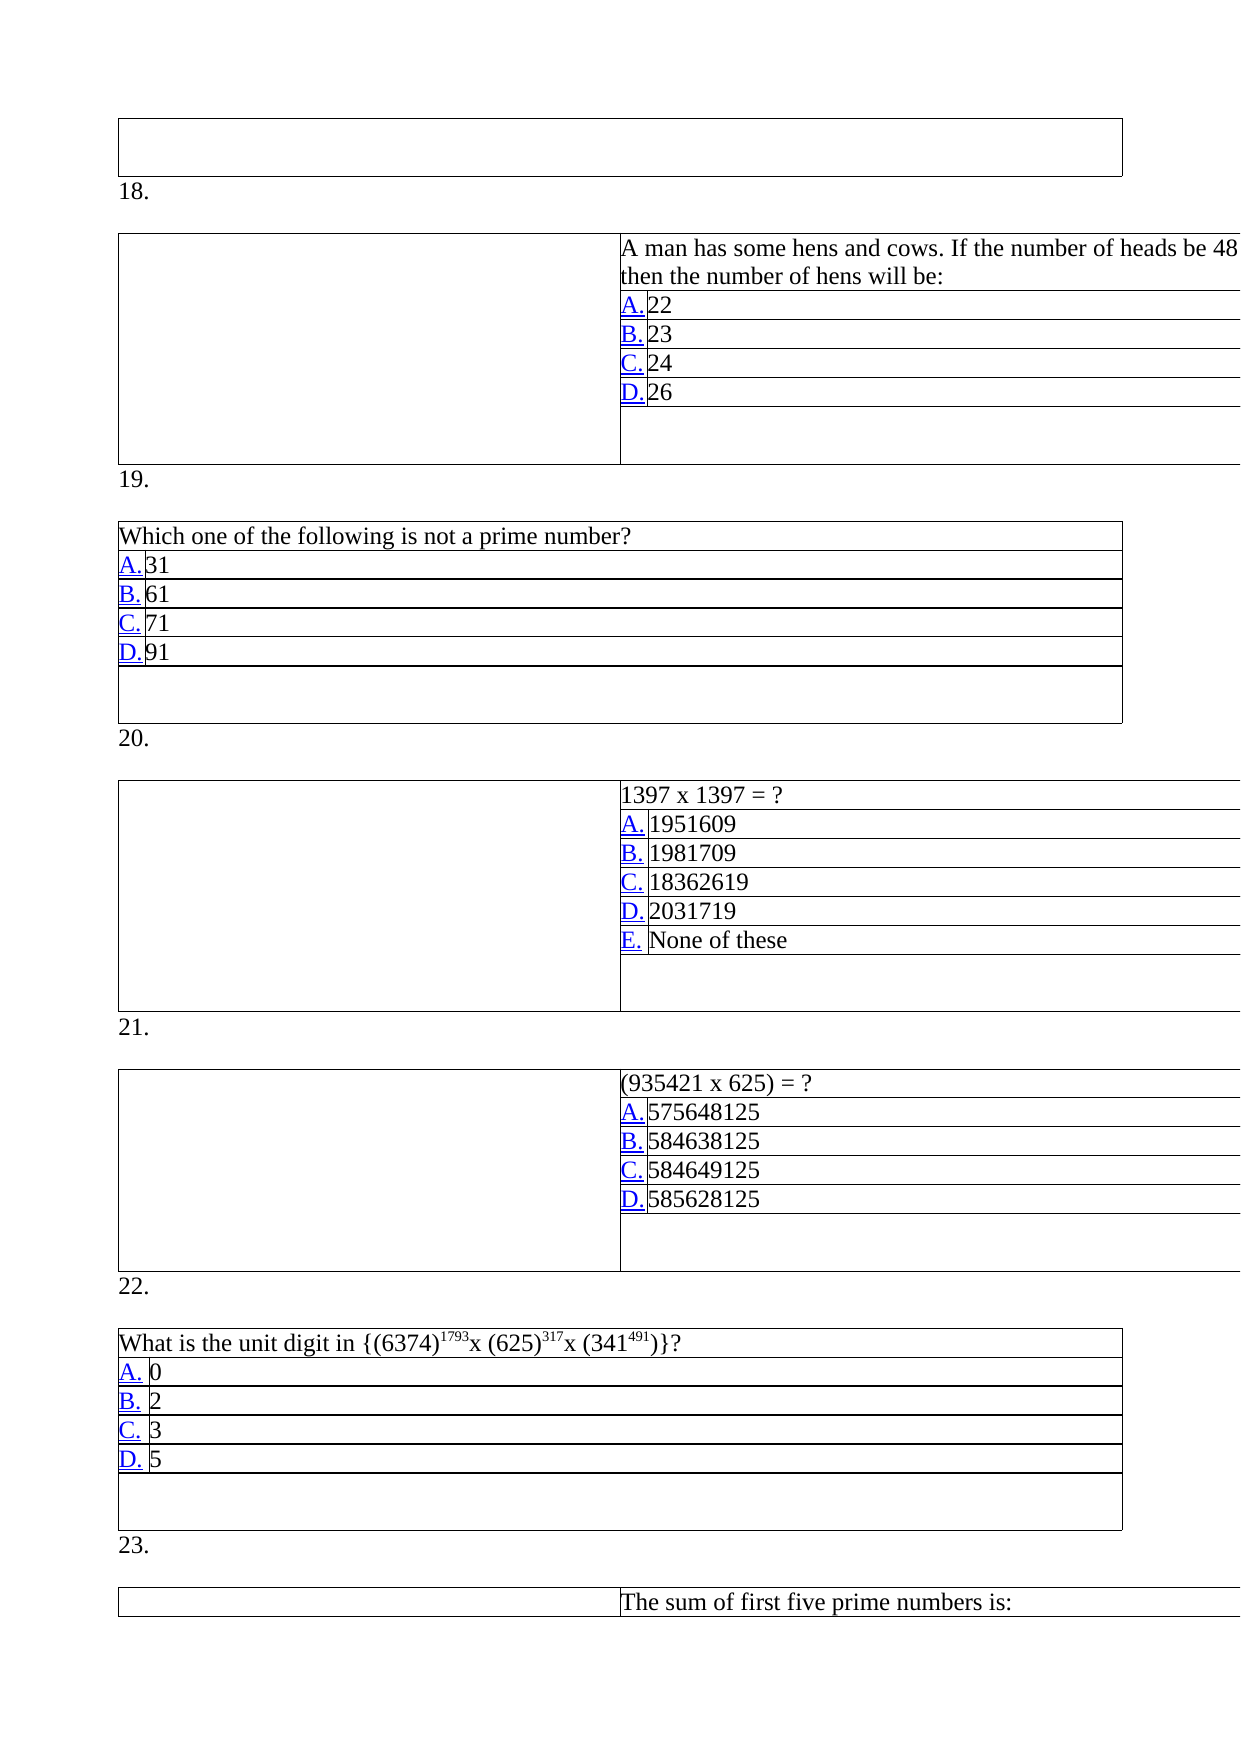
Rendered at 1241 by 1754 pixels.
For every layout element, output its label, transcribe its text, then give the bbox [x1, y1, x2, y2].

table_header A. [119, 1358, 149, 1385]
table_cell 26 [648, 378, 1240, 406]
table_cell B. [621, 1127, 647, 1155]
table_cell 584638125 [648, 1127, 1240, 1155]
table_cell 24 [648, 349, 1240, 377]
text 20. [118, 724, 1122, 752]
table_header 1397 x 1397 = ? [621, 781, 1240, 809]
table_header 575648125 [648, 1098, 1240, 1126]
table_cell None of these [649, 926, 1240, 954]
table_cell [119, 119, 1122, 176]
table_cell 91 [148, 645, 154, 652]
text 22. [118, 1272, 1122, 1300]
table_header The sum of first five prime numbers is: [621, 1588, 1240, 1616]
table_cell C. [119, 609, 145, 636]
table_cell D. [119, 637, 145, 665]
text 21. [118, 1012, 1122, 1040]
table_cell C. [621, 868, 648, 896]
table_cell 23 [648, 320, 1240, 348]
table_header A. [621, 291, 647, 319]
text 18. [118, 177, 1122, 204]
table_cell [119, 667, 1122, 723]
table_cell 1981709 [649, 839, 1240, 867]
table_header 1951609 [649, 810, 1240, 838]
text 19. [118, 465, 1122, 493]
table_header [119, 1588, 620, 1616]
table_cell [621, 407, 1240, 464]
table_cell C. [119, 1416, 149, 1443]
table_cell B. [621, 839, 648, 867]
table_cell [621, 1214, 1240, 1271]
table_cell D. [621, 1185, 647, 1213]
text 23. [118, 1531, 1122, 1559]
table_header 31 [146, 551, 1122, 578]
table_cell B. [621, 320, 647, 348]
table_cell 18362619 [649, 868, 1240, 896]
table_header [119, 781, 620, 1011]
table_header A. [119, 551, 145, 578]
table_cell D. [119, 1445, 149, 1472]
table_cell C. [621, 1156, 647, 1184]
table_cell 2 [150, 1387, 1122, 1414]
table_cell 71 [146, 609, 1122, 636]
table_cell 5 [150, 1445, 1122, 1472]
table_cell [621, 955, 1240, 1011]
table_cell 91 [146, 637, 1122, 665]
table_cell B. [119, 580, 145, 607]
table_cell 2031719 [649, 897, 1240, 925]
table_header 22 [648, 291, 1240, 319]
table_header 0 [150, 1358, 1122, 1385]
table_cell D. [621, 897, 648, 925]
table_header Which one of the following is not a prime number? [119, 522, 1122, 550]
table_header [119, 1070, 620, 1271]
table_cell 3 [150, 1416, 1122, 1443]
table_cell 91 [146, 652, 154, 659]
table_header (935421 x 625) = ? [621, 1070, 1240, 1097]
table_cell 584649125 [648, 1156, 1240, 1184]
table_header What is the unit digit in {(6374)1793x (625)317x (341491)}? [119, 1329, 1122, 1357]
table_cell E. [621, 926, 648, 954]
table_cell C. [621, 349, 647, 377]
table_cell [119, 1474, 1122, 1530]
table_header A man has some hens and cows. If the number of heads be 48 and the number of feet equals 140, then the number of hens will be: [621, 234, 1240, 290]
table_cell 585628125 [648, 1185, 1240, 1213]
table_header A. [621, 1098, 647, 1126]
table_cell 61 [146, 580, 1122, 607]
table_header A. [621, 810, 648, 838]
table_cell D. [621, 378, 647, 406]
table_header [119, 234, 620, 464]
table_cell B. [119, 1387, 149, 1414]
